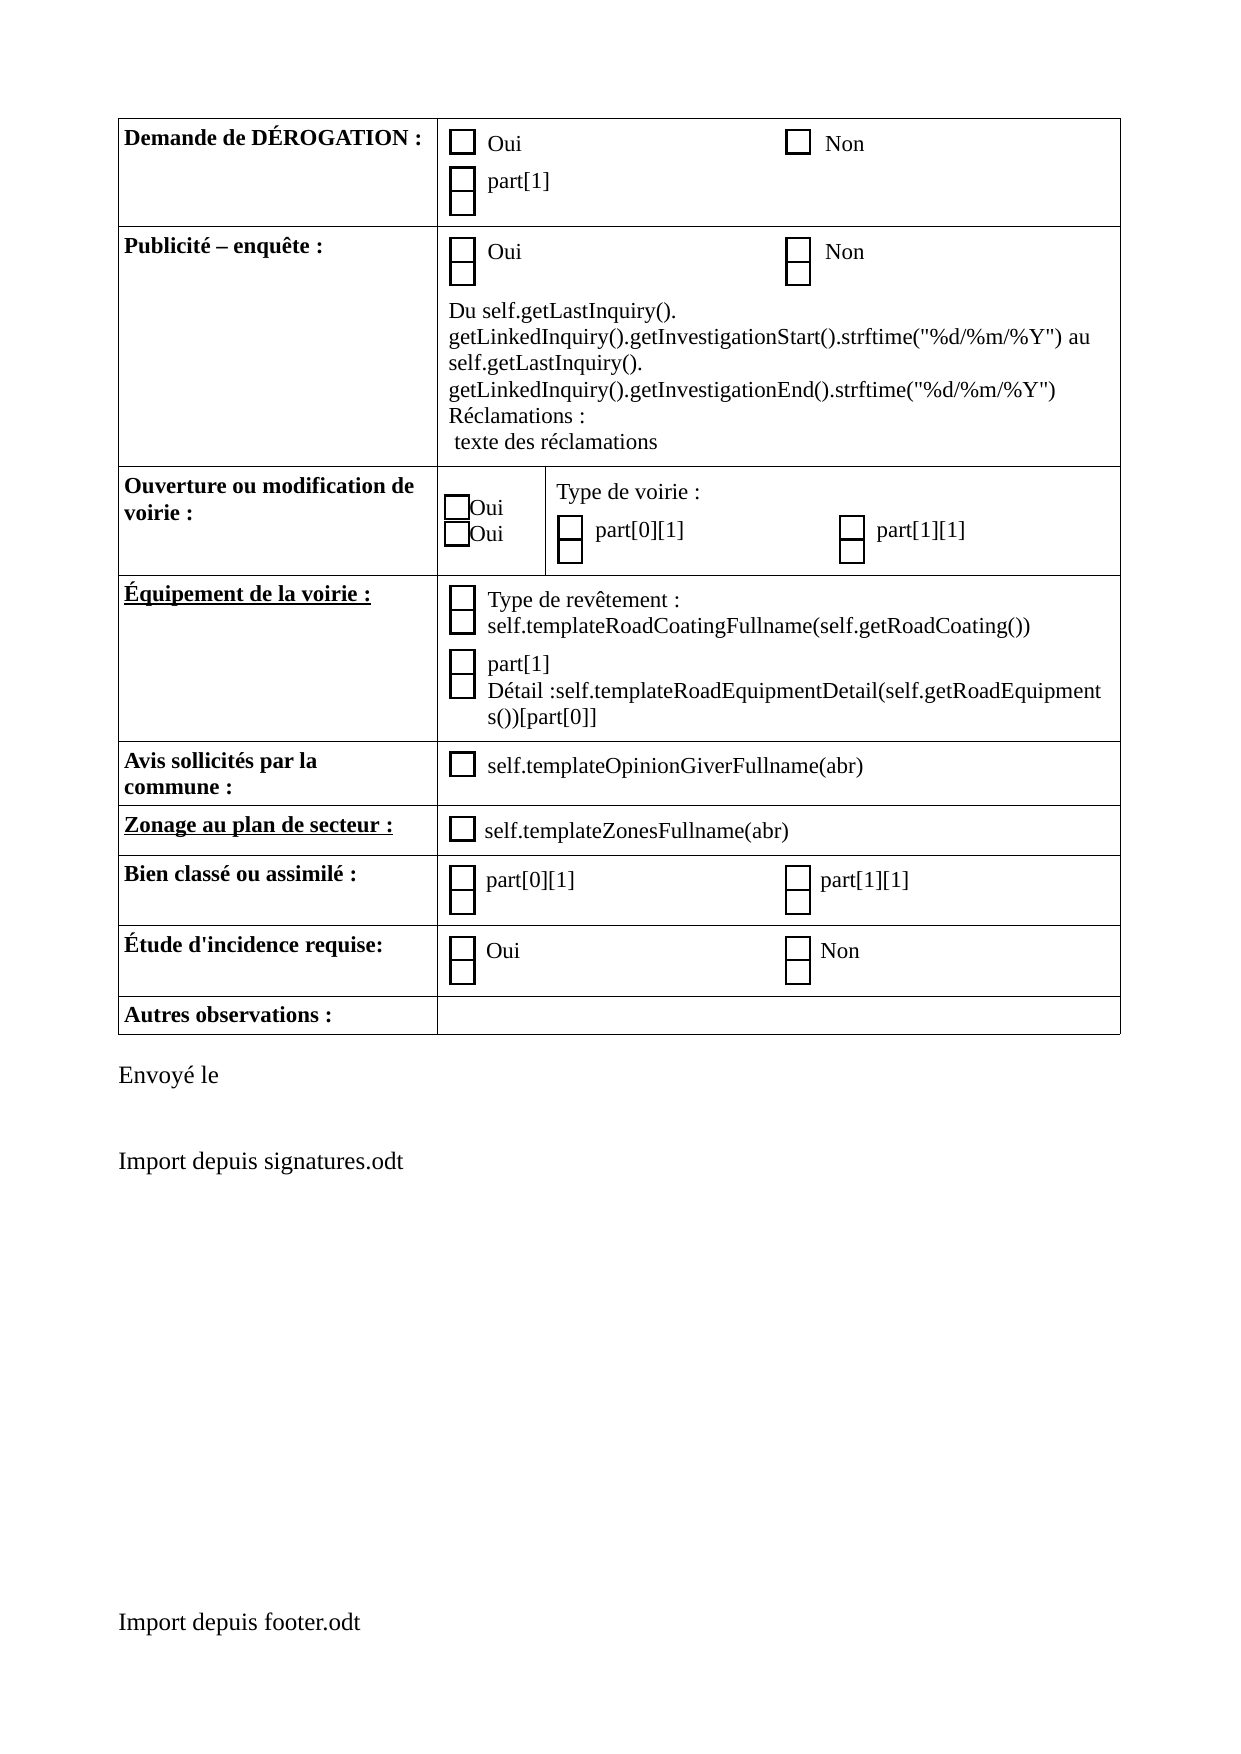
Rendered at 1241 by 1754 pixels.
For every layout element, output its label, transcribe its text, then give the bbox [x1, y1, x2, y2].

table_cell [443, 645, 482, 735]
table_header [443, 162, 482, 221]
table_header part[1][1] [815, 861, 1114, 919]
table_header [778, 931, 814, 990]
table_header [443, 232, 482, 291]
table_cell Avis sollicités par la commune : [119, 742, 437, 805]
table_cell Du self.getLastInquiry(). getLinkedInquiry().getInvestigationStart().strftime("%d/%m/%Y") au self.getLastInquiry(). getLinkedInquiry().getInvestigationEnd().strftime("%d/%m/%Y") Réclamations : texte des réclamations [443, 291, 1114, 461]
table_header Type de voirie : [550, 472, 1114, 510]
table_header Oui [482, 232, 778, 291]
table_cell Autres observations : [119, 997, 437, 1033]
table_header Non [819, 232, 1114, 291]
table_cell part[1] Détail :self.templateRoadEquipmentDetail(self.getRoadEquipments())[part[0]] [482, 645, 1114, 735]
table_cell Oui Oui [438, 467, 545, 574]
table_cell [438, 119, 1120, 226]
table_cell [550, 510, 589, 569]
table_cell [438, 227, 1120, 466]
table_cell [438, 856, 1120, 925]
table_header [443, 811, 478, 849]
table_header Type de revêtement : self.templateRoadCoatingFullname(self.getRoadCoating()) [482, 580, 1114, 644]
table_cell [832, 510, 871, 569]
table_cell [438, 576, 1120, 741]
table_header Non [819, 124, 1114, 162]
table_header part[1] [482, 162, 1114, 221]
table_header [779, 232, 819, 291]
text Envoyé le [118, 1060, 1122, 1089]
table_header [443, 861, 480, 919]
table_header self.templateZonesFullname(abr) [479, 811, 1114, 849]
table_cell [438, 742, 1120, 805]
table_cell part[1][1] [871, 510, 1114, 569]
table_cell [438, 997, 1120, 1033]
table_cell [438, 806, 1120, 855]
table_cell Zonage au plan de secteur : [119, 806, 437, 855]
table_header [443, 931, 480, 990]
table_cell [438, 926, 1120, 996]
table_header Oui [480, 931, 778, 990]
table_header [779, 124, 819, 162]
table_cell Équipement de la voirie : [119, 576, 437, 741]
table_header [443, 124, 482, 162]
table_cell Publicité – enquête : [119, 227, 437, 466]
text Import depuis signatures.odt [118, 1146, 1131, 1175]
table_header [443, 580, 482, 644]
table_header [443, 747, 482, 784]
table_cell part[0][1] [590, 510, 832, 569]
table_cell Ouverture ou modification de voirie : [119, 467, 437, 574]
table_header Non [815, 931, 1114, 990]
table_cell Bien classé ou assimilé : [119, 856, 437, 925]
table_cell Demande de DÉROGATION : [119, 119, 437, 226]
table_header part[0][1] [480, 861, 778, 919]
table_header Oui [482, 124, 778, 162]
table_cell [546, 467, 1120, 574]
table_cell Étude d'incidence requise: [119, 926, 437, 996]
table_header [778, 861, 814, 919]
table_header self.templateOpinionGiverFullname(abr) [482, 747, 1114, 784]
